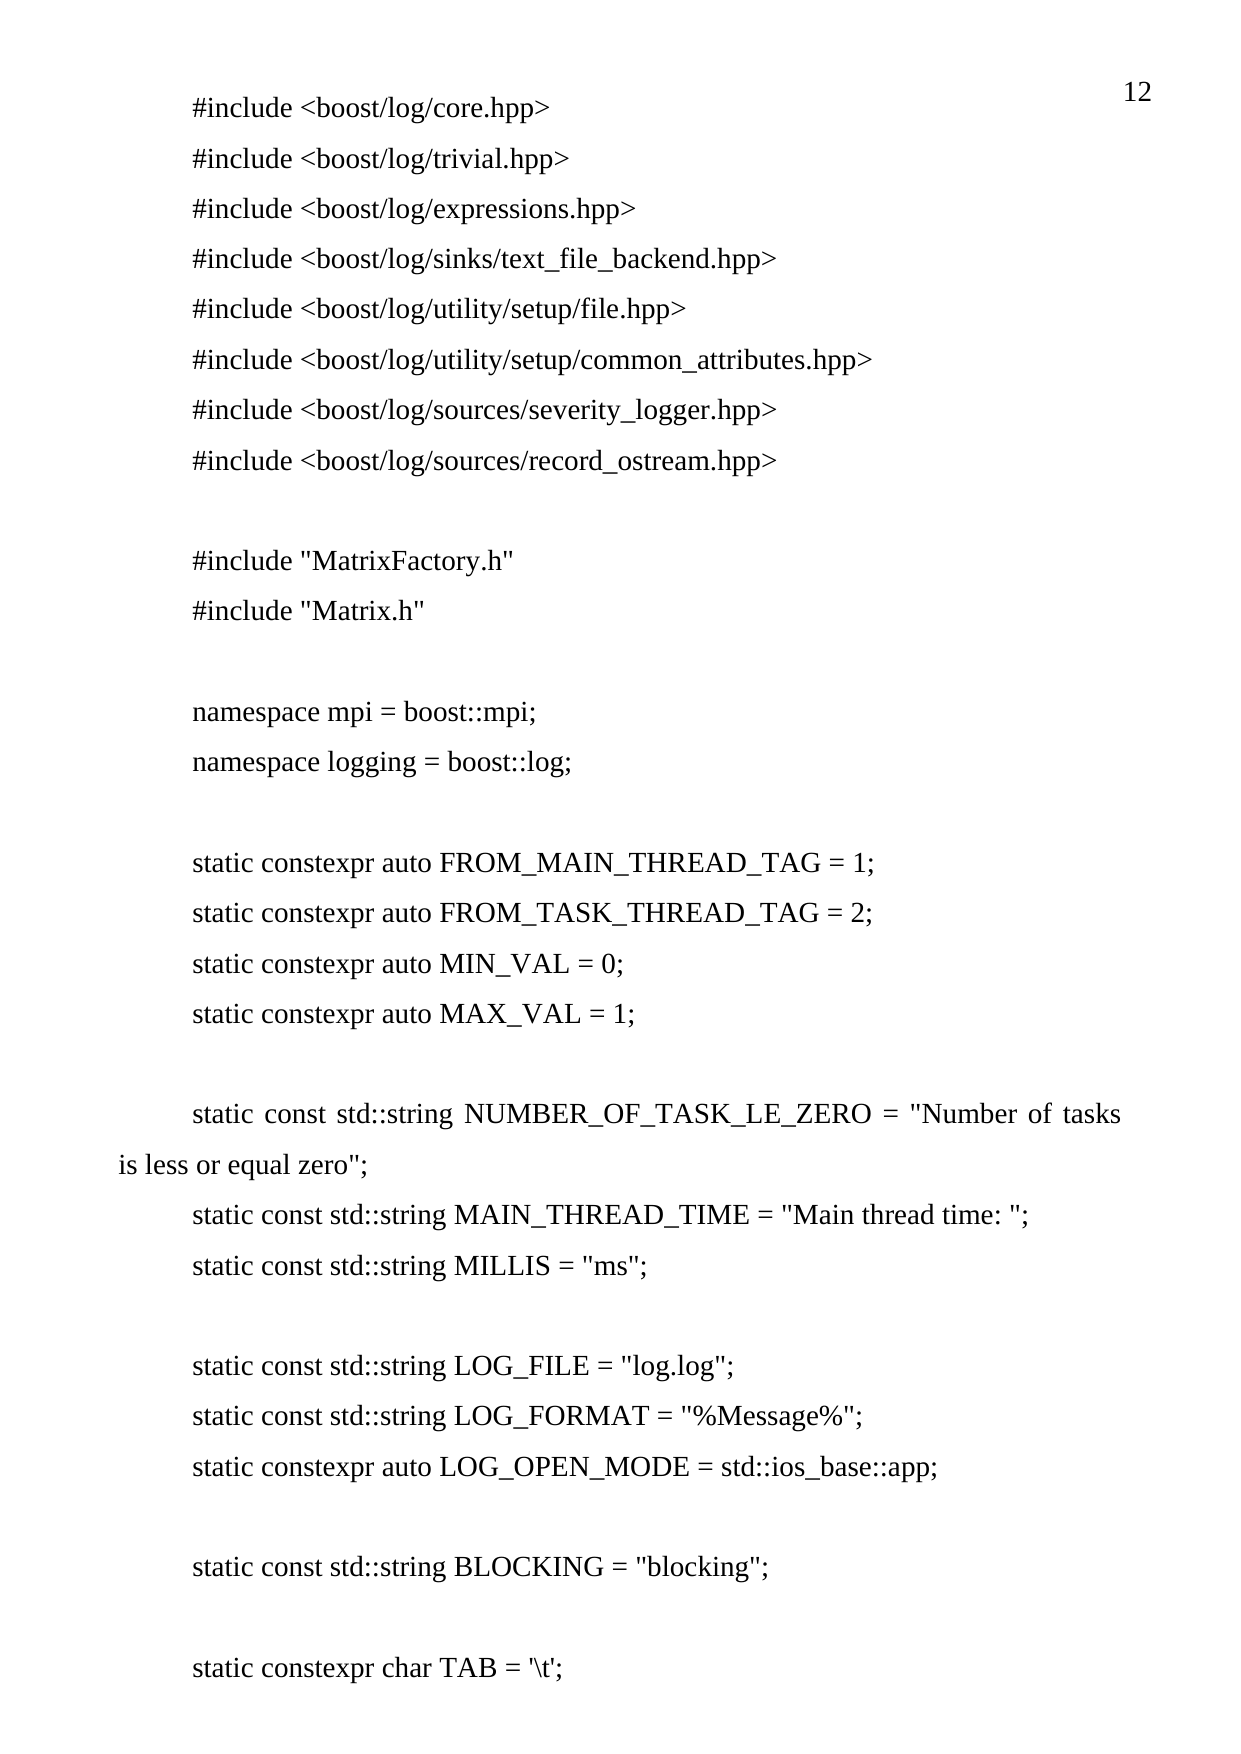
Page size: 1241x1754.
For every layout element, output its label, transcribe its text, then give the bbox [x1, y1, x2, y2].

text #include <boost/log/utility/setup/file.hpp> [118, 292, 1122, 325]
text static const std::string NUMBER_OF_TASK_LE_ZERO = "Number of tasks is less or equal zero"; [118, 1097, 1122, 1181]
text namespace logging = boost::log; [118, 744, 1122, 778]
text #include "Matrix.h" [118, 593, 1122, 627]
text static const std::string MILLIS = "ms"; [118, 1248, 1122, 1281]
text static constexpr auto MAX_VAL = 1; [118, 996, 1122, 1029]
text static const std::string LOG_FORMAT = "%Message%"; [118, 1398, 1122, 1432]
text #include <boost/log/sources/record_ostream.hpp> [118, 443, 1122, 476]
text static constexpr auto MIN_VAL = 0; [118, 946, 1122, 979]
text #include <boost/log/core.hpp> [118, 90, 1122, 124]
text static const std::string LOG_FILE = "log.log"; [118, 1348, 1122, 1382]
text static const std::string BLOCKING = "blocking"; [118, 1549, 1122, 1583]
text #include <boost/log/expressions.hpp> [118, 191, 1122, 224]
text #include "MatrixFactory.h" [118, 543, 1122, 577]
text static constexpr auto LOG_OPEN_MODE = std::ios_base::app; [118, 1449, 1122, 1482]
text #include <boost/log/sources/severity_logger.hpp> [118, 392, 1122, 426]
text #include <boost/log/sinks/text_file_backend.hpp> [118, 241, 1122, 275]
text static constexpr char TAB = '\t'; [118, 1650, 1122, 1684]
text #include <boost/log/utility/setup/common_attributes.hpp> [118, 342, 1122, 376]
text static constexpr auto FROM_MAIN_THREAD_TAG = 1; [118, 845, 1122, 879]
text static const std::string MAIN_THREAD_TIME = "Main thread time: "; [118, 1197, 1122, 1231]
text #include <boost/log/trivial.hpp> [118, 141, 1122, 174]
text namespace mpi = boost::mpi; [118, 694, 1122, 728]
text static constexpr auto FROM_TASK_THREAD_TAG = 2; [118, 895, 1122, 929]
